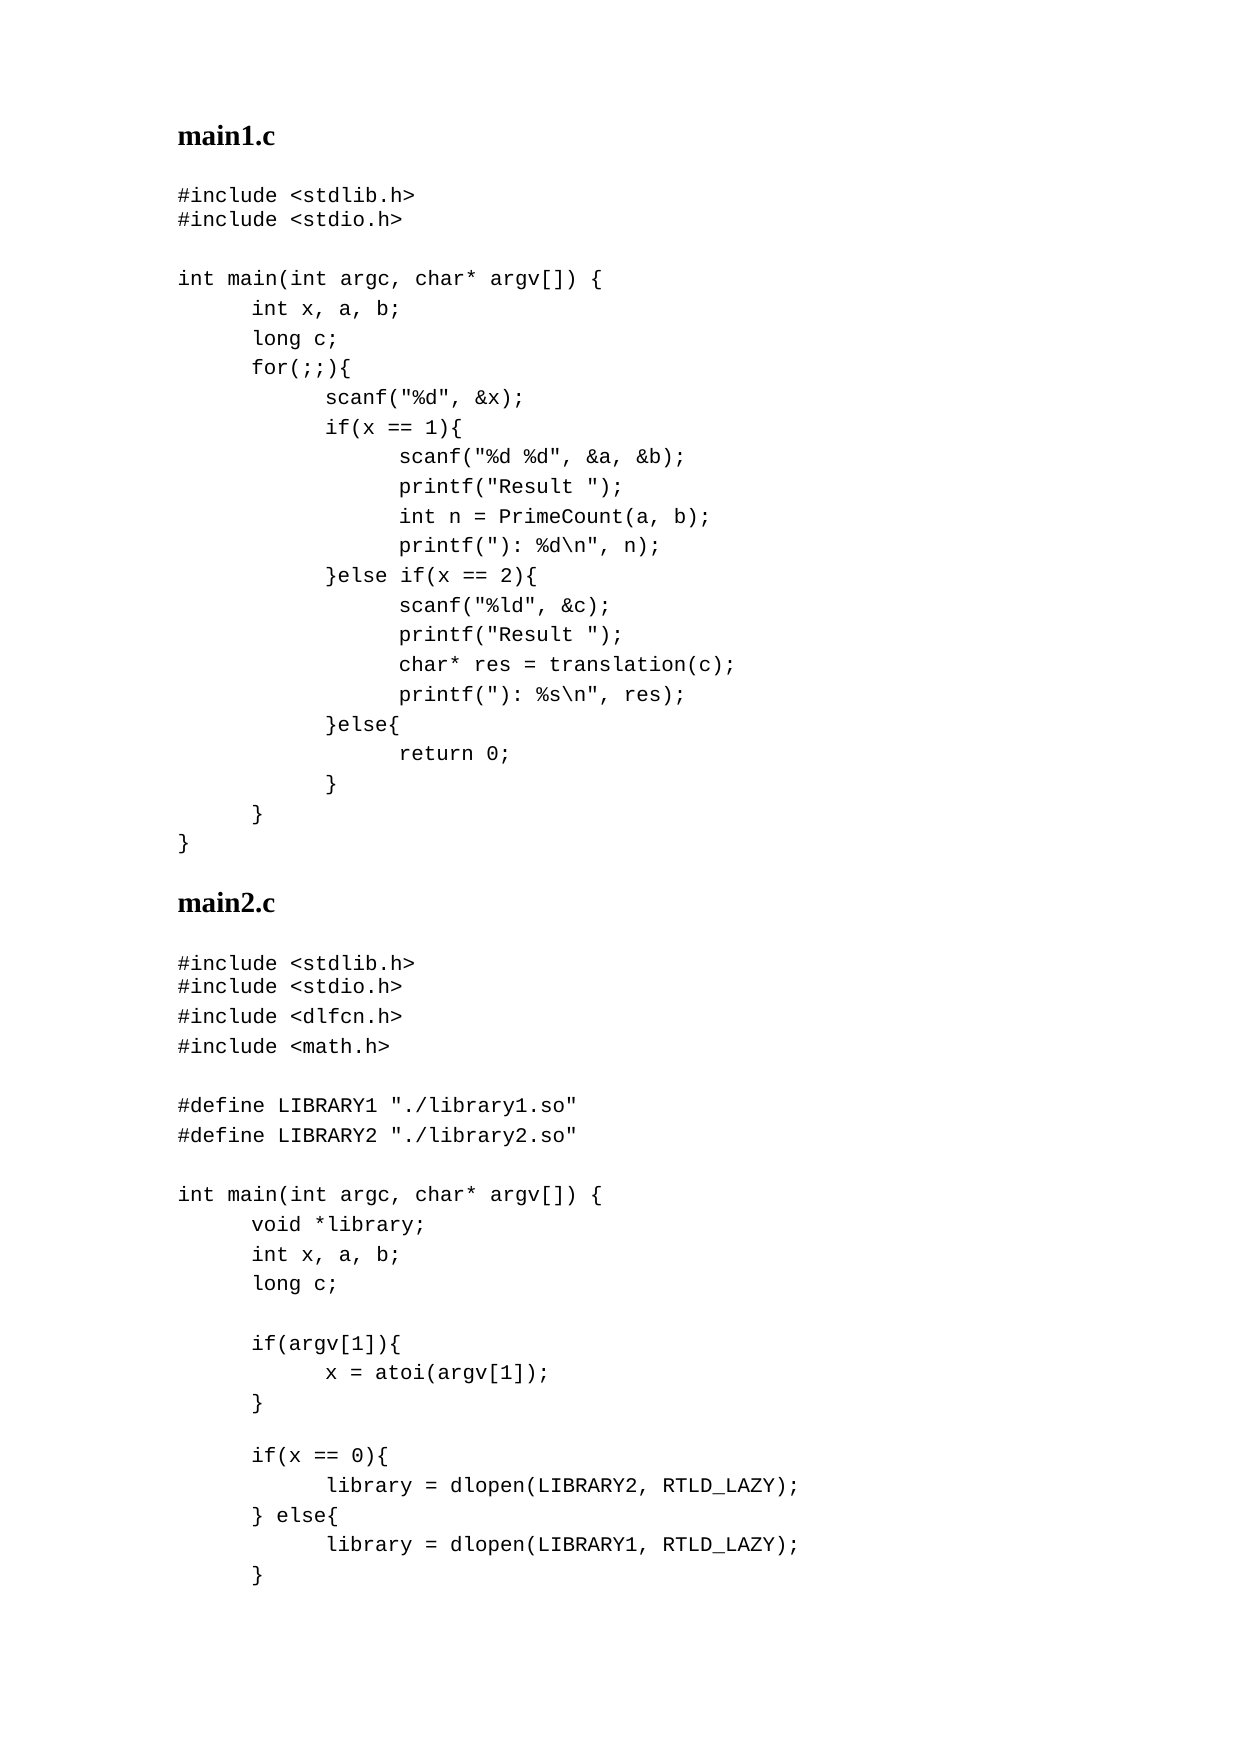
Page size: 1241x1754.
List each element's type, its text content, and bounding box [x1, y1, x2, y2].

text printf("): %d\n", n); [177, 529, 1152, 559]
text #include <stdio.h> [177, 209, 1152, 232]
text } [177, 767, 1152, 797]
text int main(int argc, char* argv[]) { [177, 262, 1152, 292]
text #include <stdlib.h> [177, 185, 1152, 209]
text library = dlopen(LIBRARY2, RTLD_LAZY); [177, 1469, 1152, 1499]
text printf("): %s\n", res); [177, 678, 1152, 707]
text } [177, 1558, 1152, 1588]
text x = atoi(argv[1]); [177, 1356, 1152, 1386]
text if(x == 1){ [177, 411, 1152, 440]
text main1.c [177, 118, 1152, 152]
text #define LIBRARY2 "./library2.so" [177, 1119, 1152, 1148]
text #include <stdlib.h> [177, 953, 1152, 976]
text int n = PrimeCount(a, b); [177, 500, 1152, 529]
text scanf("%d %d", &a, &b); [177, 440, 1152, 470]
text }else if(x == 2){ [177, 559, 1152, 589]
text int main(int argc, char* argv[]) { [177, 1178, 1152, 1208]
text long c; [177, 322, 1152, 351]
text } [177, 797, 1152, 826]
text #include <dlfcn.h> [177, 1000, 1152, 1030]
text printf("Result "); [177, 618, 1152, 648]
text if(argv[1]){ [177, 1327, 1152, 1356]
text }else{ [177, 707, 1152, 737]
text #define LIBRARY1 "./library1.so" [177, 1089, 1152, 1119]
text void *library; [177, 1208, 1152, 1237]
text char* res = translation(c); [177, 648, 1152, 678]
text long c; [177, 1267, 1152, 1297]
text #include <math.h> [177, 1030, 1152, 1059]
text int x, a, b; [177, 1237, 1152, 1267]
text if(x == 0){ [177, 1439, 1152, 1469]
text return 0; [177, 737, 1152, 767]
text for(;;){ [177, 351, 1152, 381]
text } [177, 826, 1152, 856]
text printf("Result "); [177, 470, 1152, 500]
text scanf("%d", &x); [177, 381, 1152, 411]
text } else{ [177, 1499, 1152, 1528]
text int x, a, b; [177, 292, 1152, 322]
text library = dlopen(LIBRARY1, RTLD_LAZY); [177, 1528, 1152, 1558]
text scanf("%ld", &c); [177, 589, 1152, 618]
text } [177, 1386, 1152, 1416]
text main2.c [177, 886, 1152, 919]
text #include <stdio.h> [177, 976, 1152, 1000]
